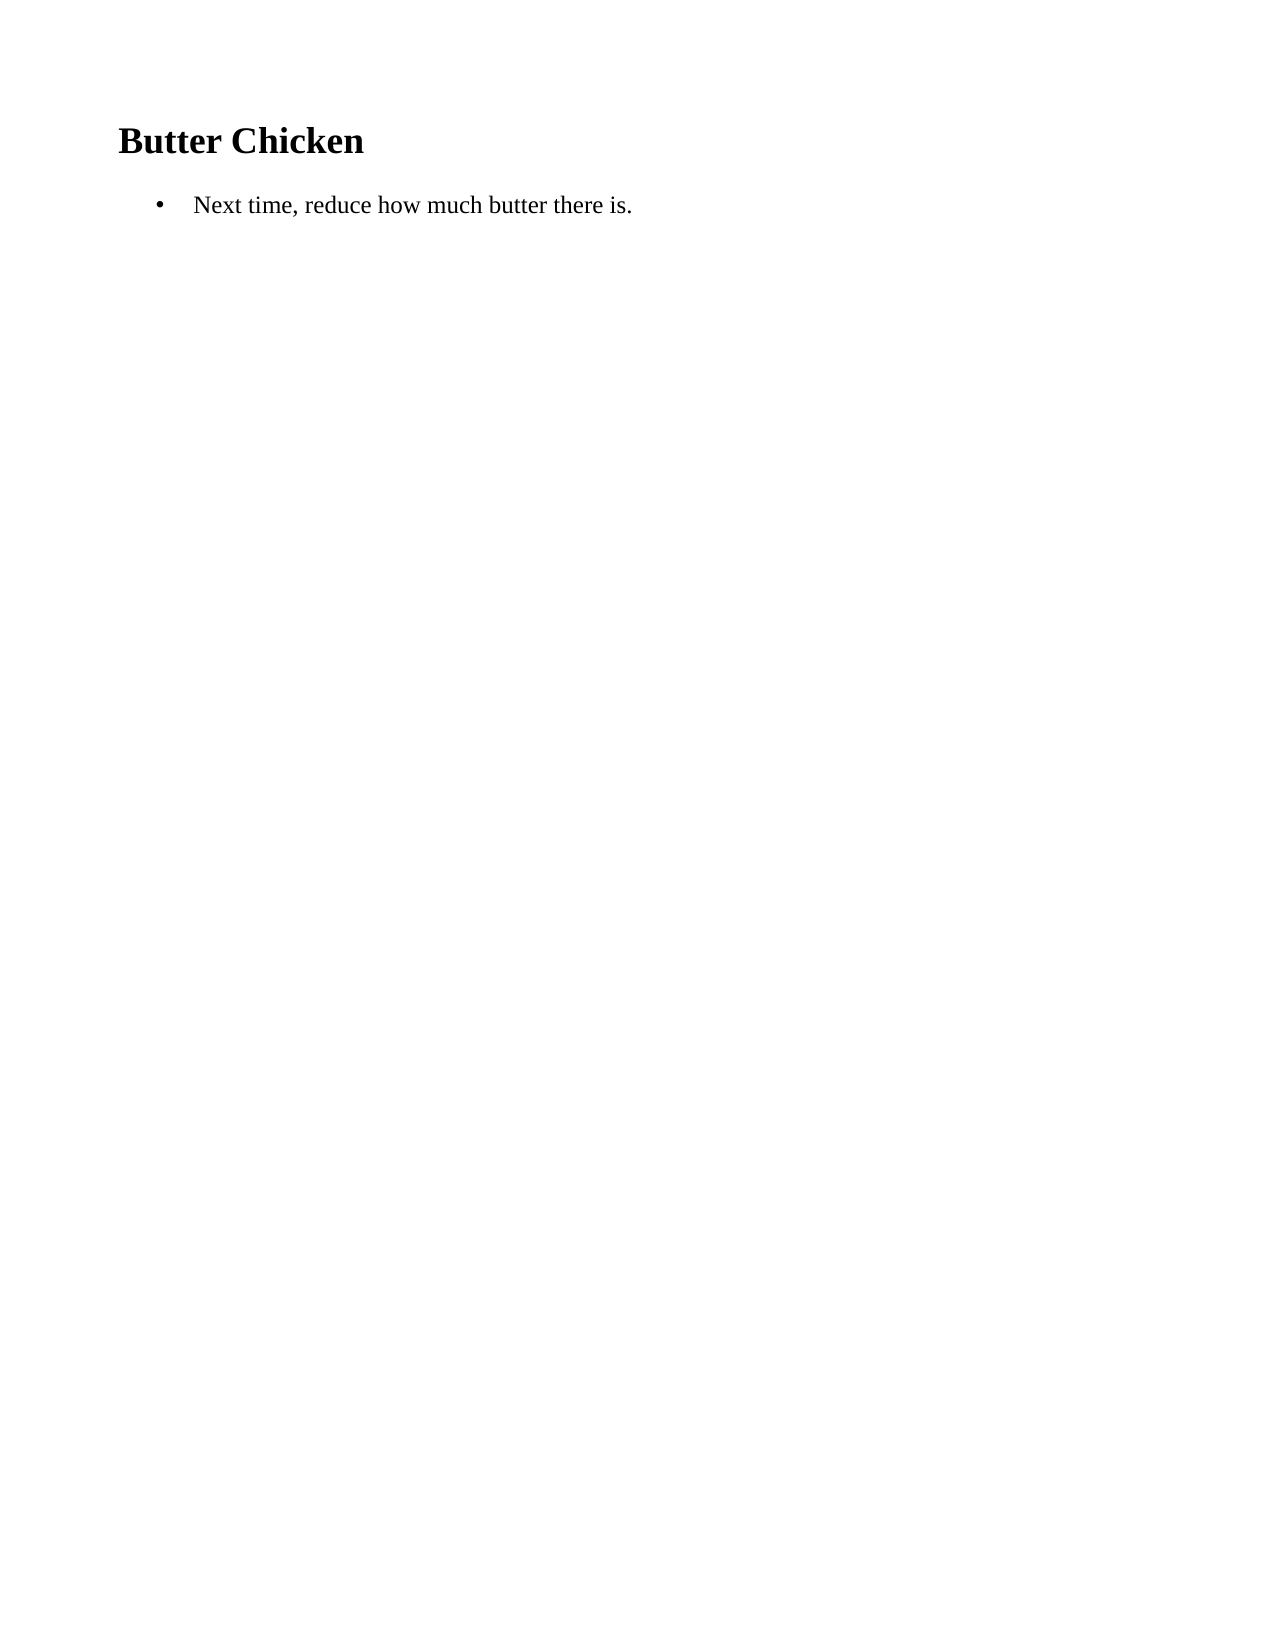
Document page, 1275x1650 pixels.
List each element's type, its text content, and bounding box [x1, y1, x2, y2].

list Next time, reduce how much butter there is. [156, 190, 1157, 219]
text Butter Chicken [118, 118, 1157, 161]
